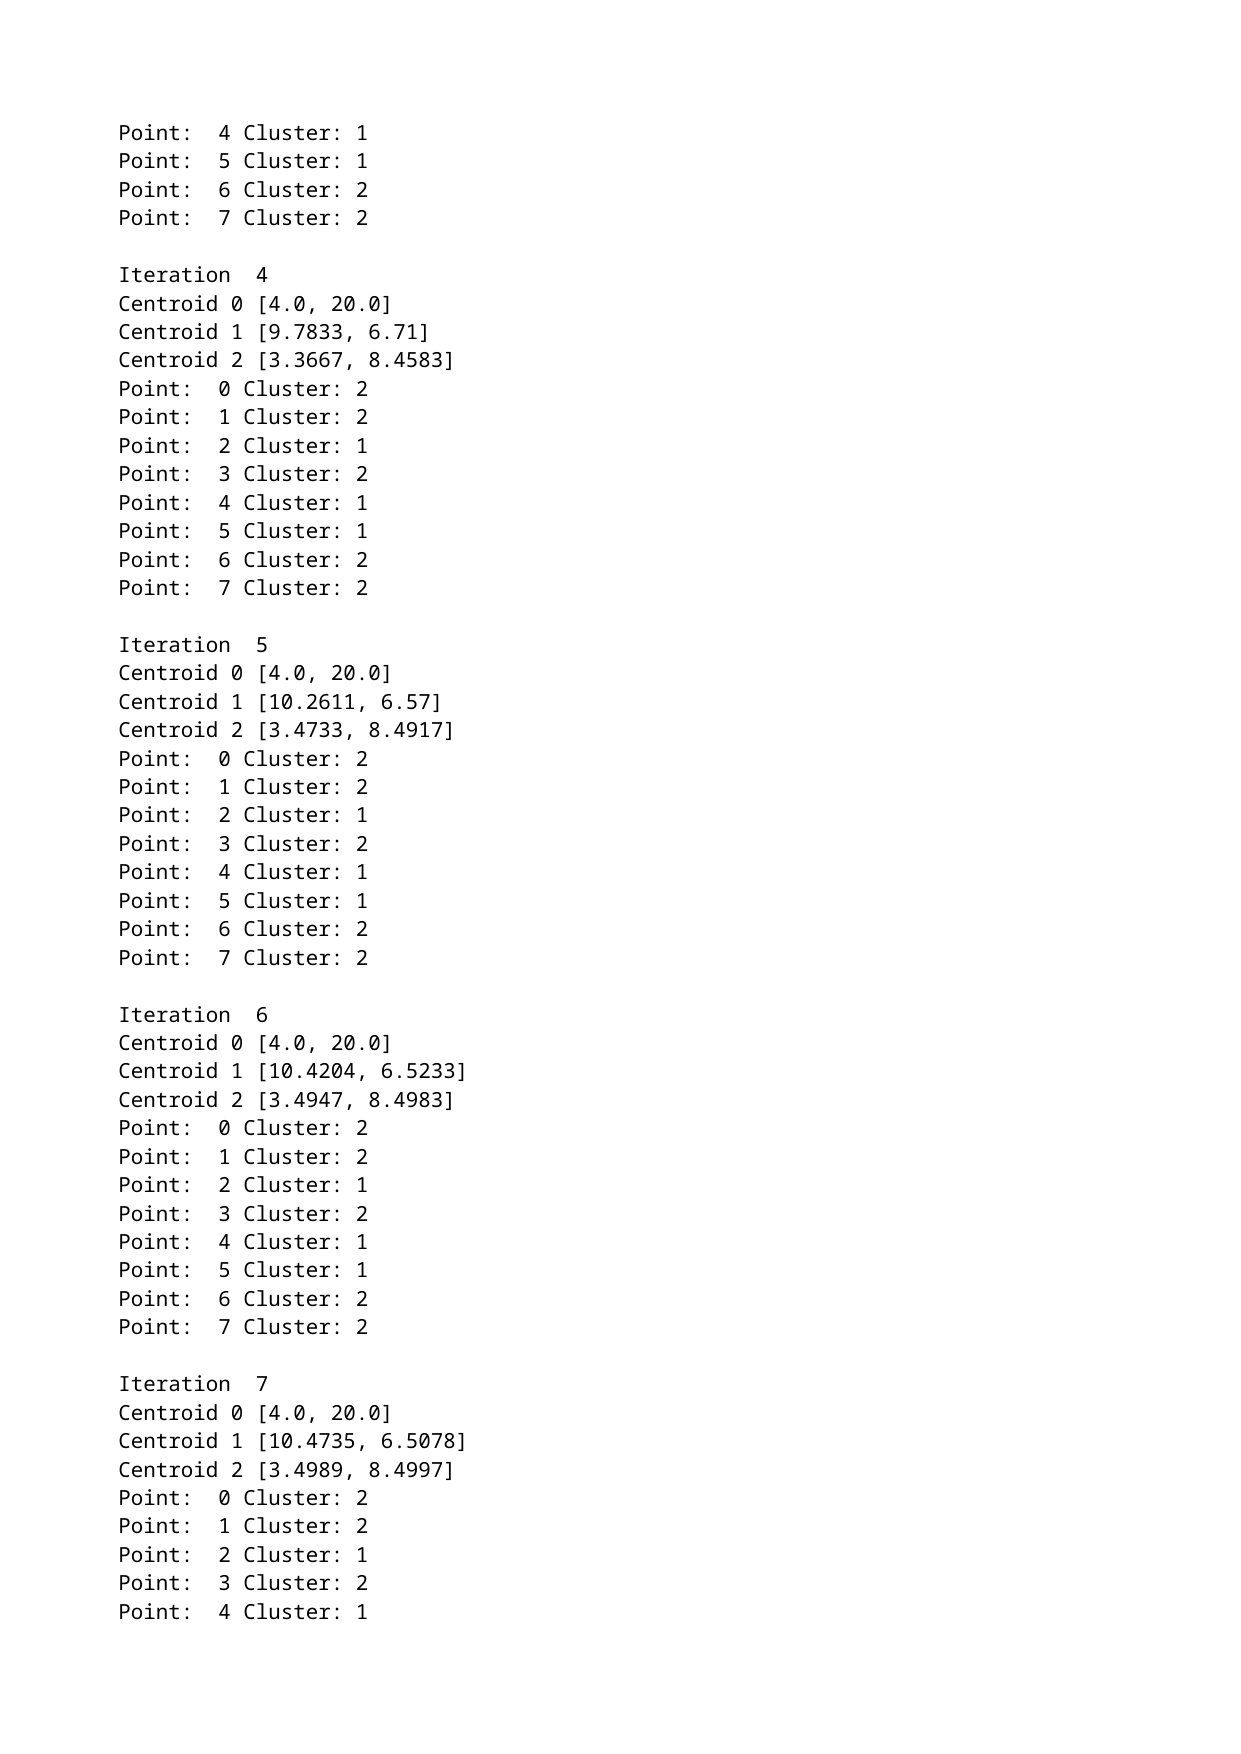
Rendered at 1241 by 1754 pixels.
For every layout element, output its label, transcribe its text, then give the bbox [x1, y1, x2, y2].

text Point: 2 Cluster: 1 [118, 801, 1122, 829]
text Point: 1 Cluster: 2 [118, 1512, 1122, 1540]
text Point: 1 Cluster: 2 [118, 772, 1122, 801]
text Centroid 0 [4.0, 20.0] [118, 1398, 1122, 1426]
text Point: 0 Cluster: 2 [118, 1113, 1122, 1142]
text Point: 4 Cluster: 1 [118, 1597, 1122, 1625]
text Point: 2 Cluster: 1 [118, 1540, 1122, 1568]
text Centroid 2 [3.3667, 8.4583] [118, 346, 1122, 374]
text Point: 5 Cluster: 1 [118, 147, 1122, 175]
text Centroid 1 [10.2611, 6.57] [118, 687, 1122, 715]
text Centroid 1 [10.4204, 6.5233] [118, 1057, 1122, 1085]
text Centroid 0 [4.0, 20.0] [118, 658, 1122, 687]
text Iteration 4 [118, 260, 1122, 289]
text Point: 5 Cluster: 1 [118, 516, 1122, 545]
text Point: 6 Cluster: 2 [118, 914, 1122, 943]
text Point: 1 Cluster: 2 [118, 402, 1122, 431]
text Iteration 7 [118, 1369, 1122, 1398]
text Point: 4 Cluster: 1 [118, 857, 1122, 886]
text Point: 5 Cluster: 1 [118, 1256, 1122, 1284]
text Iteration 6 [118, 1000, 1122, 1028]
text Point: 7 Cluster: 2 [118, 203, 1122, 232]
text Point: 3 Cluster: 2 [118, 829, 1122, 857]
text Point: 0 Cluster: 2 [118, 744, 1122, 772]
text Point: 2 Cluster: 1 [118, 1170, 1122, 1199]
text Iteration 5 [118, 630, 1122, 658]
text Point: 3 Cluster: 2 [118, 459, 1122, 488]
text Point: 4 Cluster: 1 [118, 118, 1122, 147]
text Centroid 1 [9.7833, 6.71] [118, 317, 1122, 346]
text Point: 4 Cluster: 1 [118, 1227, 1122, 1256]
text Centroid 0 [4.0, 20.0] [118, 289, 1122, 317]
text Point: 3 Cluster: 2 [118, 1568, 1122, 1597]
text Point: 0 Cluster: 2 [118, 1483, 1122, 1512]
text Point: 6 Cluster: 2 [118, 175, 1122, 203]
text Centroid 2 [3.4733, 8.4917] [118, 715, 1122, 744]
text Centroid 2 [3.4947, 8.4983] [118, 1085, 1122, 1113]
text Point: 6 Cluster: 2 [118, 1284, 1122, 1312]
text Point: 3 Cluster: 2 [118, 1199, 1122, 1227]
text Point: 7 Cluster: 2 [118, 1312, 1122, 1341]
text Point: 0 Cluster: 2 [118, 374, 1122, 402]
text Centroid 1 [10.4735, 6.5078] [118, 1426, 1122, 1455]
text Point: 7 Cluster: 2 [118, 573, 1122, 602]
text Point: 7 Cluster: 2 [118, 943, 1122, 971]
text Point: 6 Cluster: 2 [118, 545, 1122, 573]
text Point: 2 Cluster: 1 [118, 431, 1122, 459]
text Point: 4 Cluster: 1 [118, 488, 1122, 516]
text Point: 5 Cluster: 1 [118, 886, 1122, 914]
text Centroid 2 [3.4989, 8.4997] [118, 1455, 1122, 1483]
text Centroid 0 [4.0, 20.0] [118, 1028, 1122, 1057]
text Point: 1 Cluster: 2 [118, 1142, 1122, 1170]
